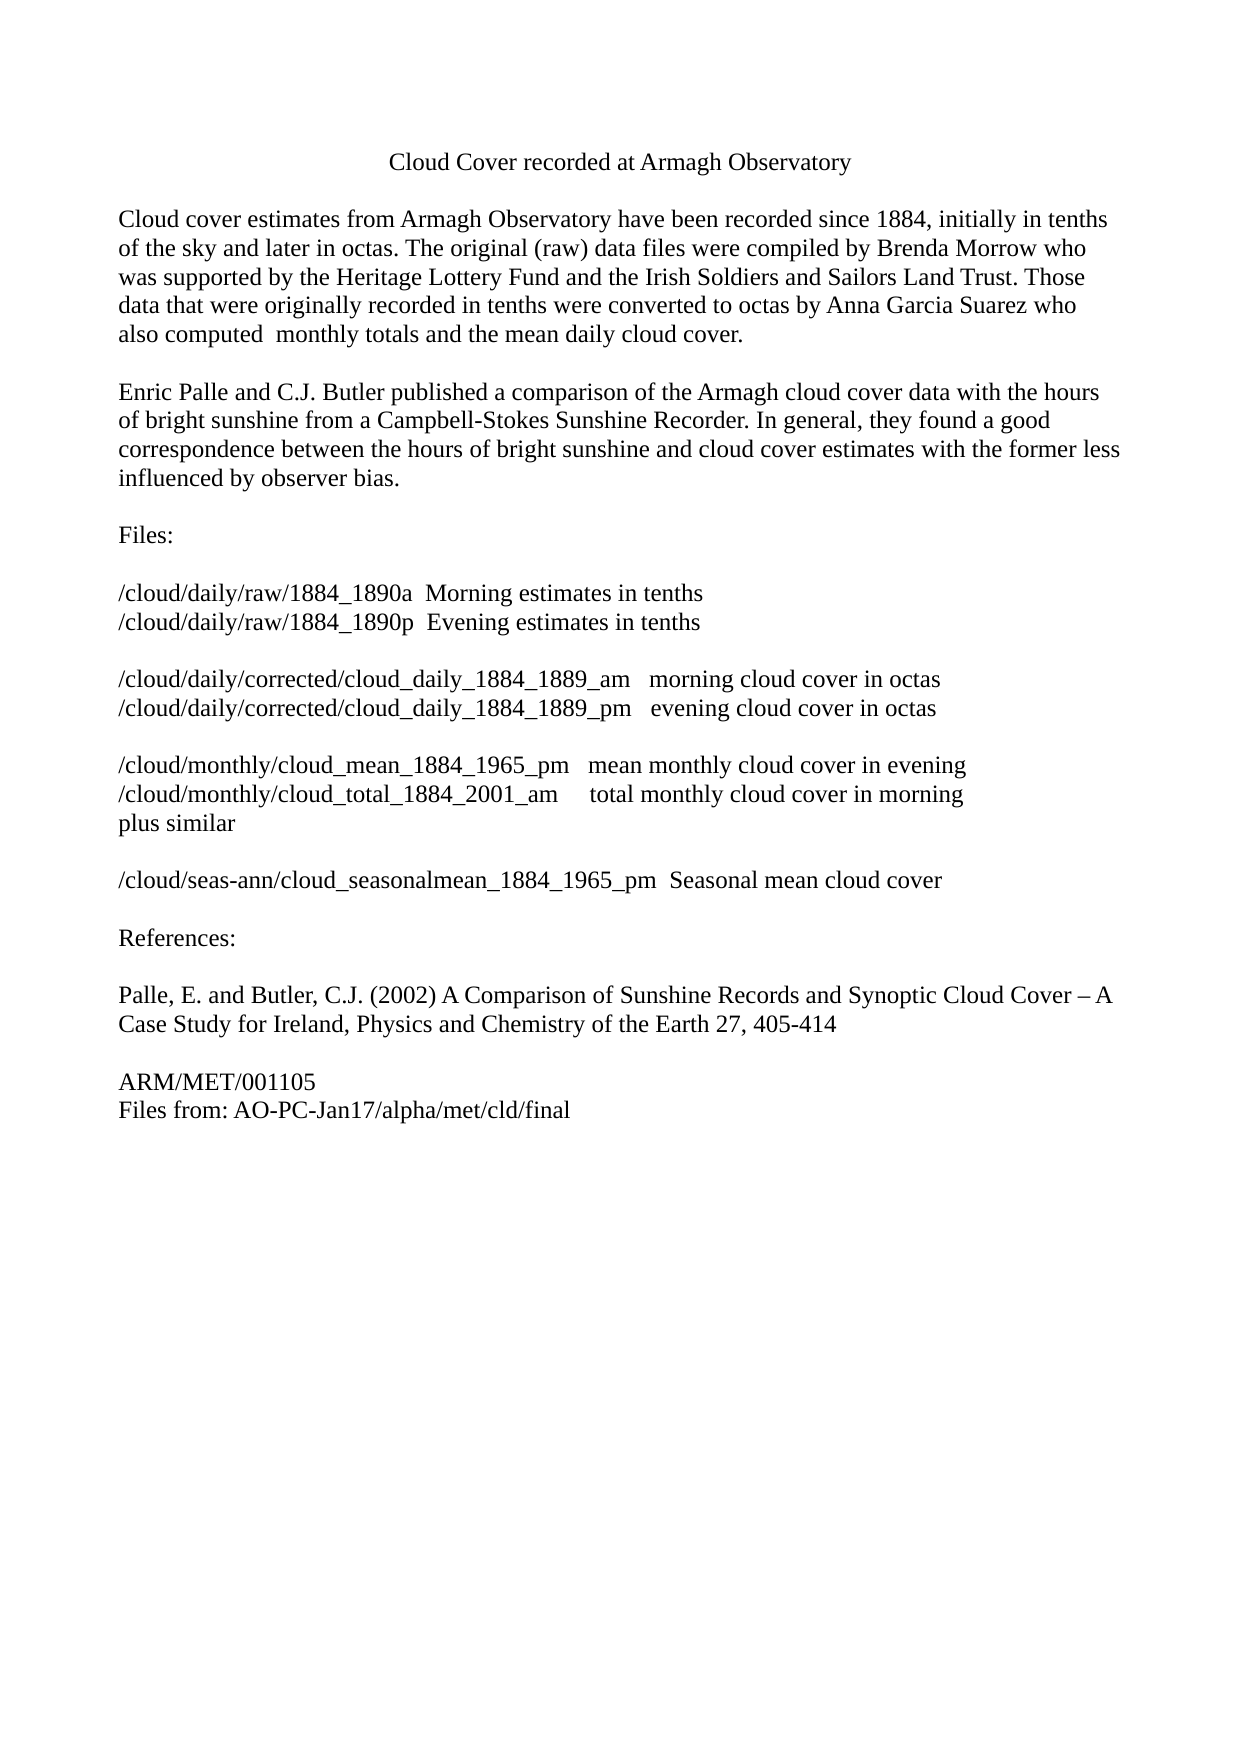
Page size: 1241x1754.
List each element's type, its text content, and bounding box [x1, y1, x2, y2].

text Palle, E. and Butler, C.J. (2002) A Comparison of Sunshine Records and Synoptic Cloud Cover – A Case Study for Ireland, Physics and Chemistry of the Earth 27, 405-414 [118, 981, 1122, 1038]
text Cloud cover estimates from Armagh Observatory have been recorded since 1884, initially in tenths of the sky and later in octas. The original (raw) data files were compiled by Brenda Morrow who was supported by the Heritage Lottery Fund and the Irish Soldiers and Sailors Land Trust. Those data that were originally recorded in tenths were converted to octas by Anna Garcia Suarez who also computed monthly totals and the mean daily cloud cover. [118, 204, 1122, 348]
text References: [118, 923, 1122, 952]
text Cloud Cover recorded at Armagh Observatory [118, 147, 1122, 176]
text /cloud/monthly/cloud_total_1884_2001_am total monthly cloud cover in morning [118, 779, 1122, 808]
text Files from: AO-PC-Jan17/alpha/met/cld/final [118, 1096, 1122, 1124]
text /cloud/seas-ann/cloud_seasonalmean_1884_1965_pm Seasonal mean cloud cover [118, 866, 1122, 894]
text plus similar [118, 808, 1122, 837]
text /cloud/daily/raw/1884_1890a Morning estimates in tenths [118, 578, 1122, 607]
text /cloud/monthly/cloud_mean_1884_1965_pm mean monthly cloud cover in evening [118, 751, 1122, 779]
text /cloud/daily/corrected/cloud_daily_1884_1889_pm evening cloud cover in octas [118, 693, 1122, 722]
text ARM/MET/001105 [118, 1067, 1122, 1096]
text Enric Palle and C.J. Butler published a comparison of the Armagh cloud cover data with the hours of bright sunshine from a Campbell-Stokes Sunshine Recorder. In general, they found a good correspondence between the hours of bright sunshine and cloud cover estimates with the former less influenced by observer bias. [118, 377, 1122, 492]
text /cloud/daily/corrected/cloud_daily_1884_1889_am morning cloud cover in octas [118, 664, 1122, 693]
text /cloud/daily/raw/1884_1890p Evening estimates in tenths [118, 607, 1122, 636]
text Files: [118, 521, 1122, 549]
